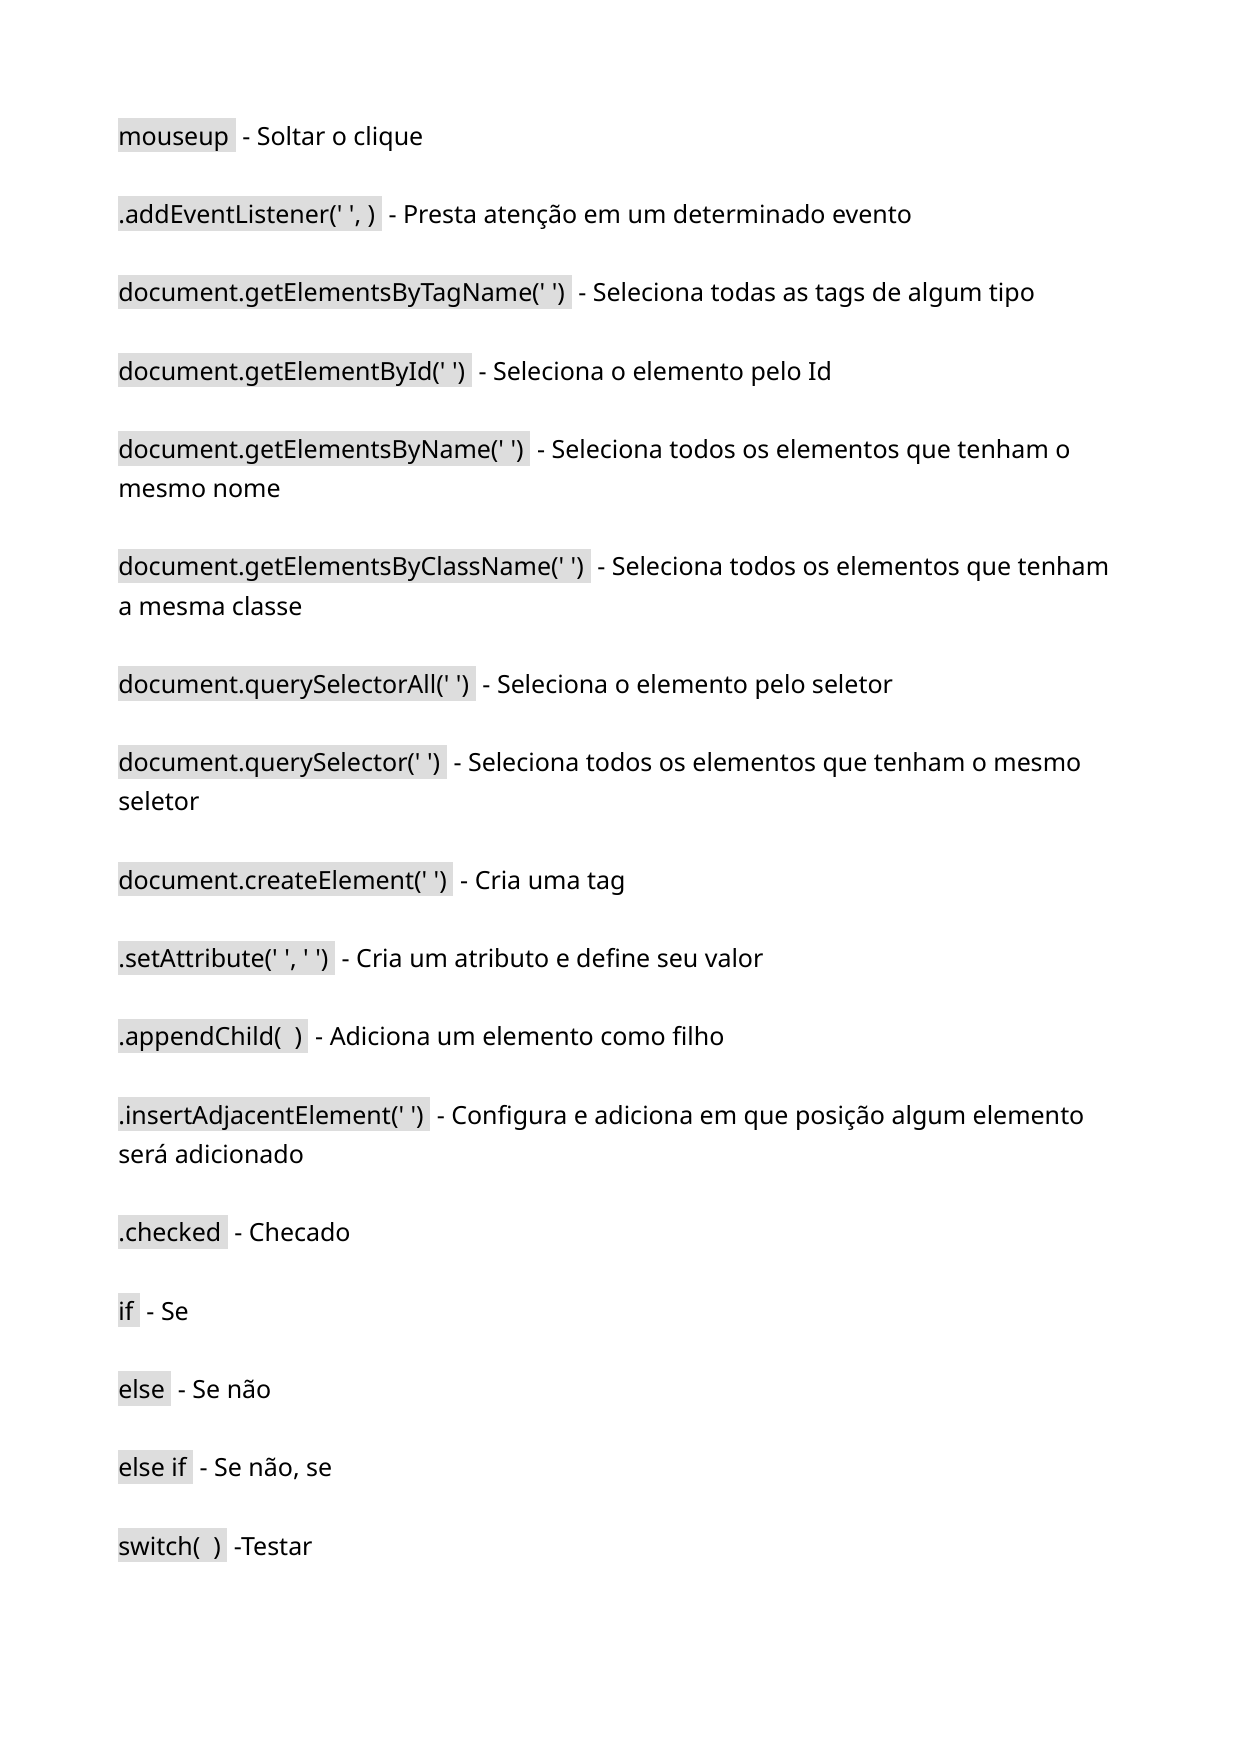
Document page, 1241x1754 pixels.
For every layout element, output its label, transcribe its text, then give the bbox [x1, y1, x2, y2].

text document.getElementsByClassName(' ') - Seleciona todos os elementos que tenham a mesma classe [118, 549, 1122, 622]
text .insertAdjacentElement(' ') - Configura e adiciona em que posição algum elemento será adicionado [118, 1097, 1122, 1171]
text else - Se não [118, 1371, 1122, 1406]
text document.getElementsByName(' ') - Seleciona todos os elementos que tenham o mesmo nome [118, 431, 1122, 505]
text if - Se [118, 1293, 1122, 1327]
text document.querySelectorAll(' ') - Seleciona o elemento pelo seletor [118, 666, 1122, 701]
text document.querySelector(' ') - Seleciona todos os elementos que tenham o mesmo seletor [118, 745, 1122, 818]
text document.createElement(' ') - Cria uma tag [118, 862, 1122, 896]
text else if - Se não, se [118, 1450, 1122, 1484]
text .appendChild( ) - Adiciona um elemento como filho [118, 1019, 1122, 1053]
text document.getElementsByTagName(' ') - Seleciona todas as tags de algum tipo [118, 275, 1122, 309]
text mouseup - Soltar o clique [118, 118, 1122, 152]
text document.getElementById(' ') - Seleciona o elemento pelo Id [118, 353, 1122, 387]
text switch( ) -Testar [118, 1528, 1122, 1562]
text .setAttribute(' ', ' ') - Cria um atributo e define seu valor [118, 941, 1122, 975]
text .checked - Checado [118, 1215, 1122, 1249]
text .addEventListener(' ', ) - Presta atenção em um determinado evento [118, 196, 1122, 231]
